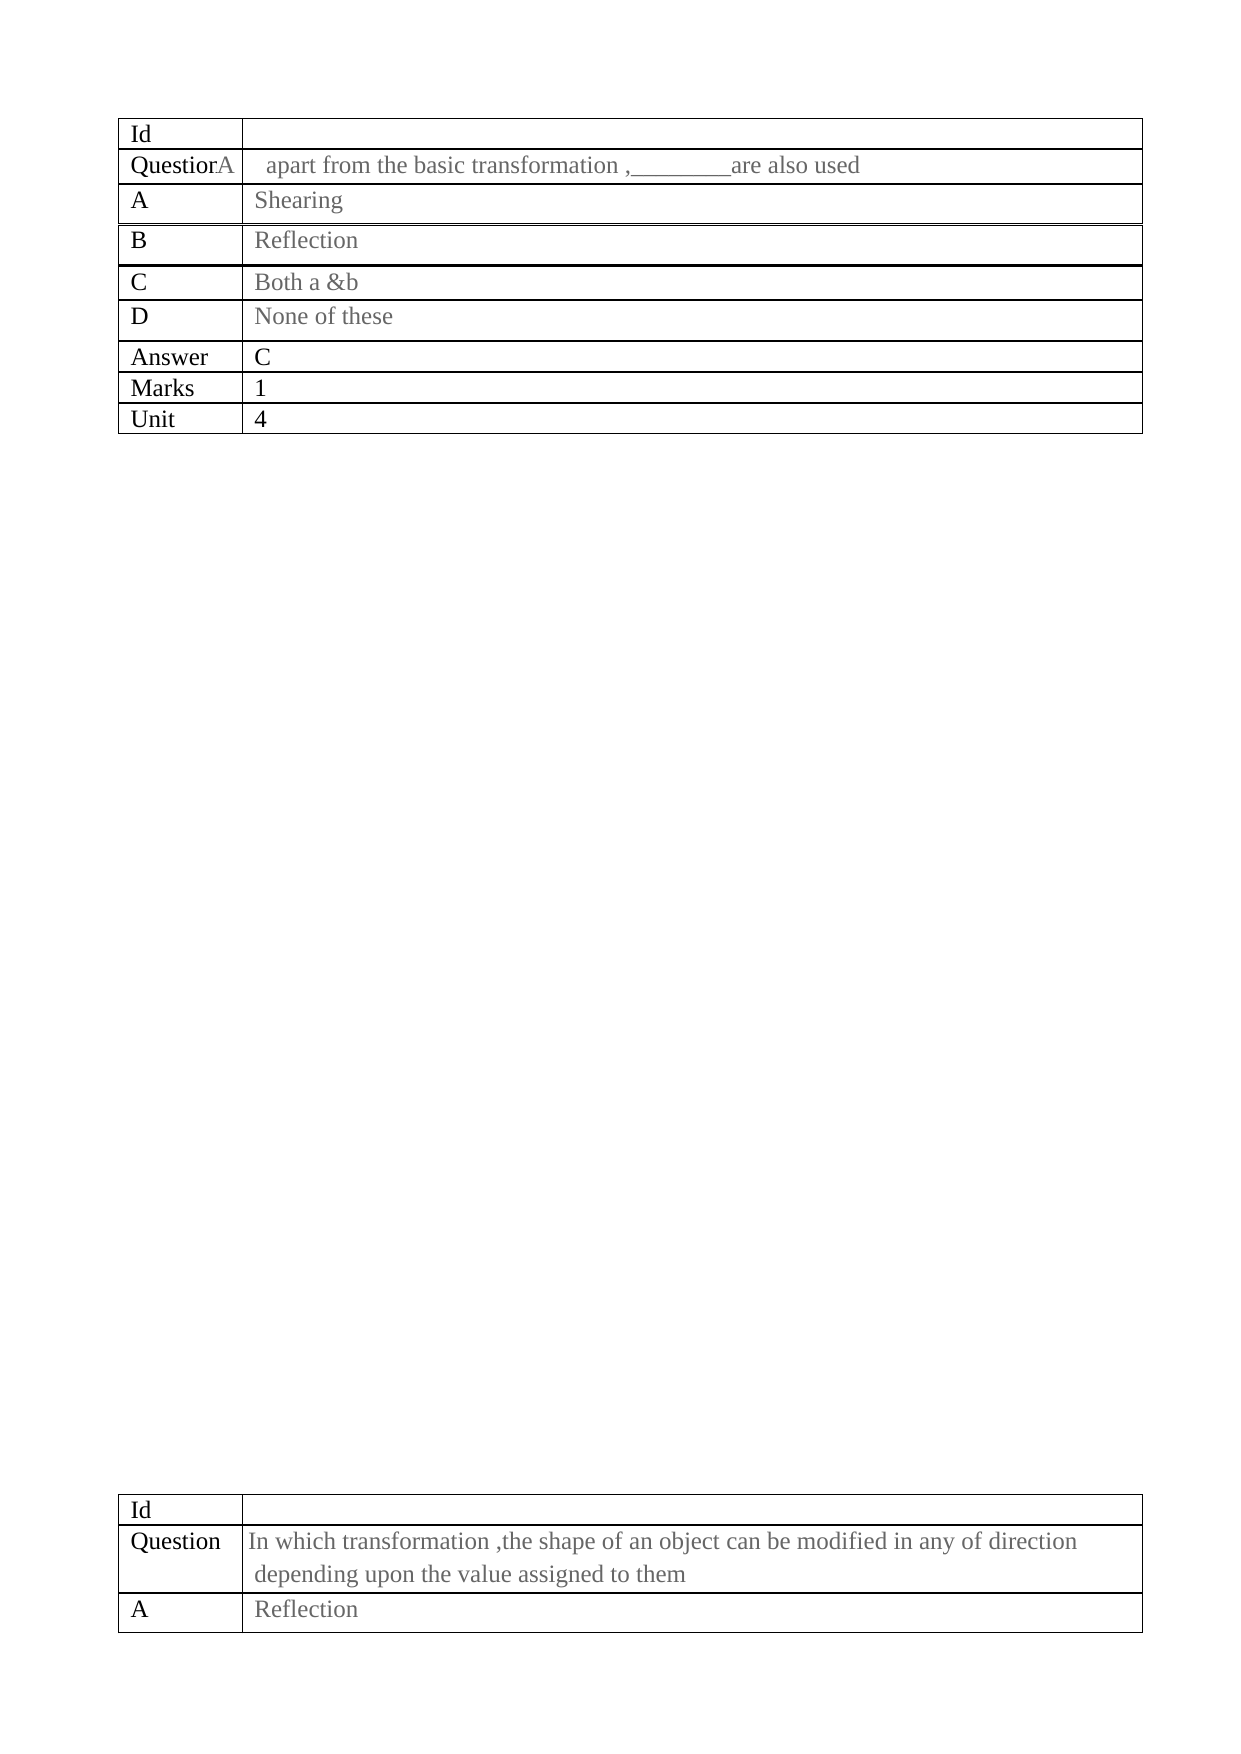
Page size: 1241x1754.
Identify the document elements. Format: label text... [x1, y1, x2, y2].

table_cell Marks [119, 373, 242, 402]
table_cell A [119, 1594, 242, 1632]
table_cell Shearing [243, 185, 1142, 223]
table_cell 1 [243, 373, 1142, 402]
table_header Id [119, 119, 242, 148]
table_header [243, 119, 1142, 148]
table_cell Reflection [243, 226, 1142, 264]
table_cell Unit [119, 404, 242, 433]
table_cell C [119, 267, 242, 299]
table_header Id [119, 1495, 242, 1524]
table_cell A [119, 185, 242, 223]
table_cell . In which transformation ,the shape of an object can be modified in any of direction depending upon the value assigned to them [243, 1526, 1142, 1592]
table_cell Answer [119, 342, 242, 371]
table_cell None of these [243, 301, 1142, 340]
table_cell Question [119, 150, 242, 183]
table_cell . Both a &b [243, 267, 1142, 299]
table_cell A apart from the basic transformation ,________are also used [243, 150, 1142, 183]
table_cell Reflection [243, 1594, 1142, 1632]
table_cell 4 [243, 404, 1142, 433]
table_cell C [243, 342, 1142, 371]
table_cell B [119, 226, 242, 264]
table_cell D [119, 301, 242, 340]
table_header [243, 1495, 1142, 1524]
table_cell Question [119, 1526, 242, 1592]
